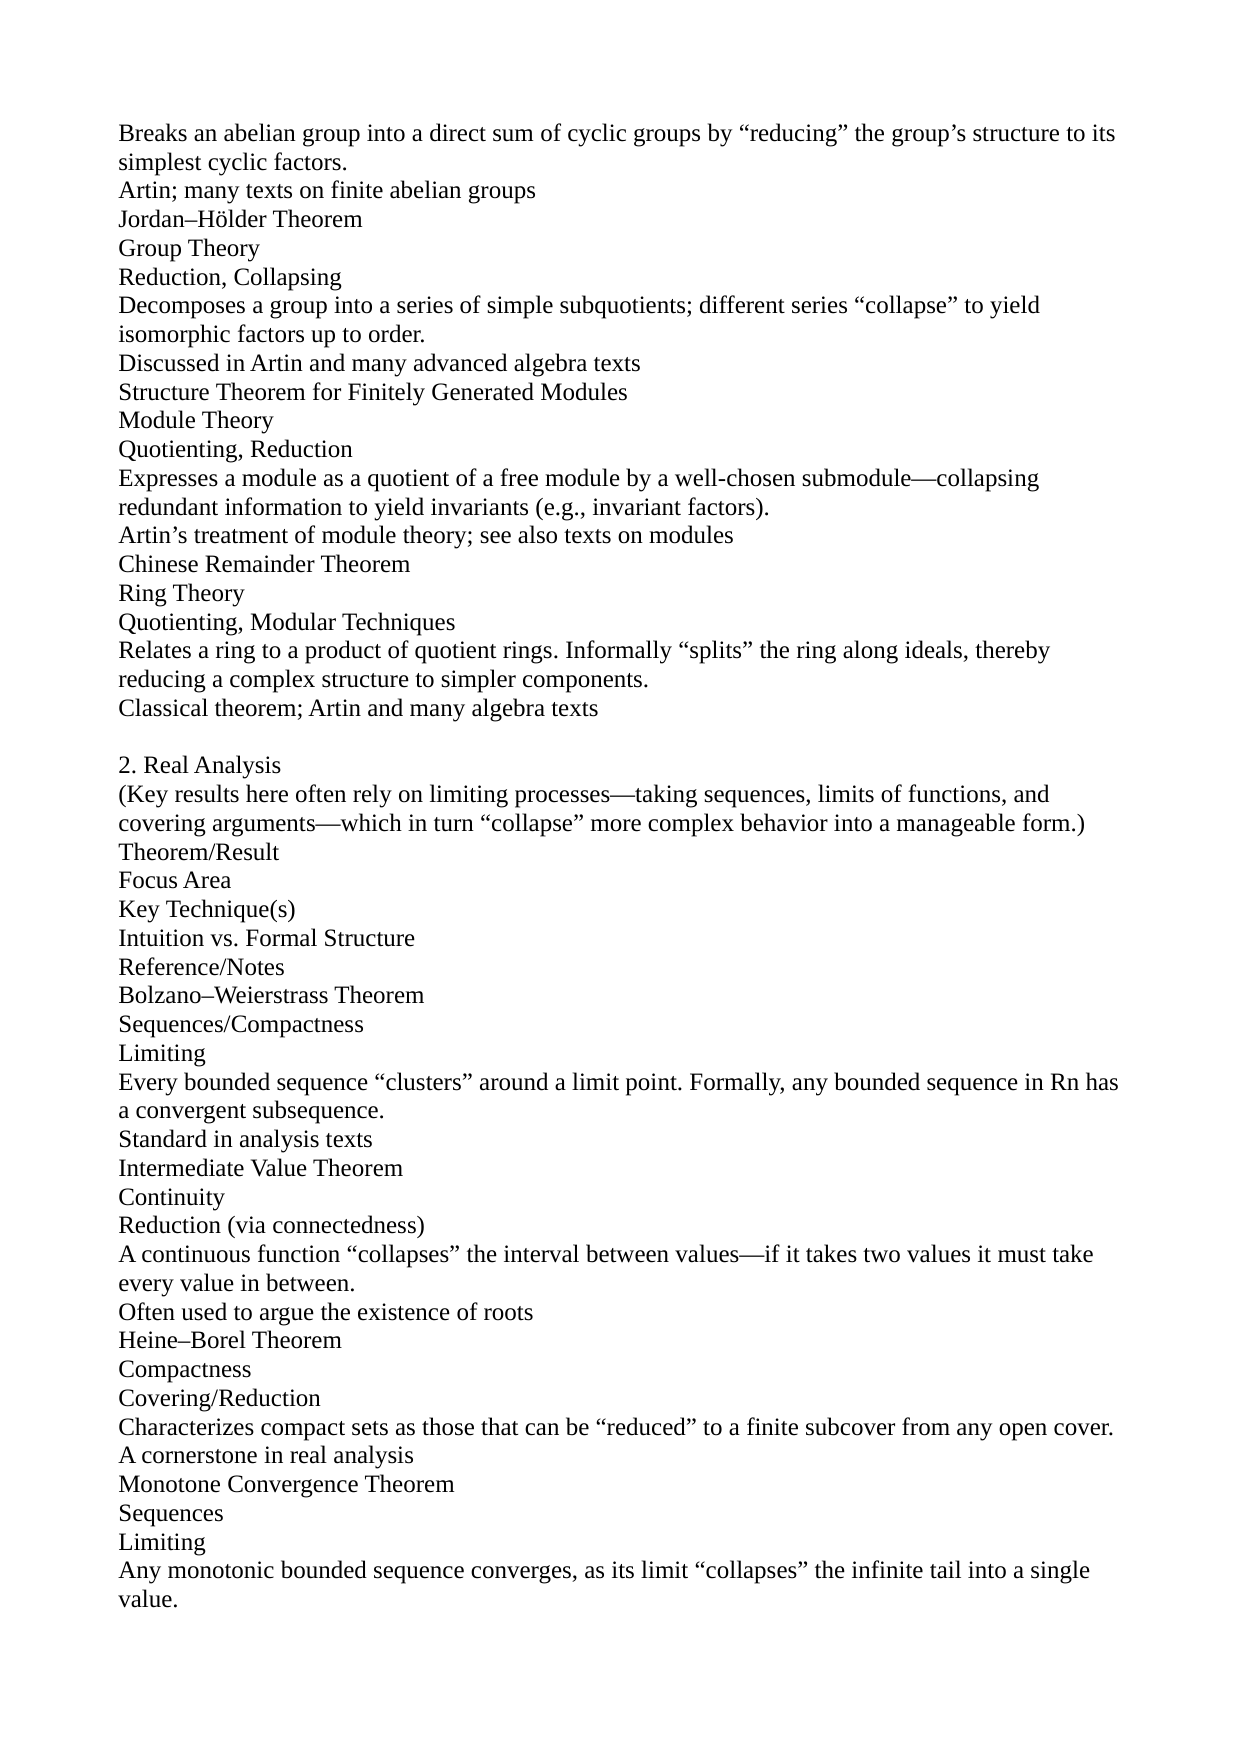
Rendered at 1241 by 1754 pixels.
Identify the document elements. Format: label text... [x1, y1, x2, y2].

text Intermediate Value Theorem [118, 1153, 1122, 1182]
text A continuous function “collapses” the interval between values—if it takes two values it must take every value in between. [118, 1239, 1122, 1297]
text Quotienting, Modular Techniques [118, 607, 1122, 636]
text Heine–Borel Theorem [118, 1326, 1122, 1354]
text Sequences/Compactness [118, 1009, 1122, 1038]
text Chinese Remainder Theorem [118, 549, 1122, 578]
text Characterizes compact sets as those that can be “reduced” to a finite subcover from any open cover. [118, 1412, 1122, 1441]
text Breaks an abelian group into a direct sum of cyclic groups by “reducing” the group’s structure to its simplest cyclic factors. [118, 118, 1122, 176]
text Relates a ring to a product of quotient rings. Informally “splits” the ring along ideals, thereby reducing a complex structure to simpler components. [118, 636, 1122, 693]
text Discussed in Artin and many advanced algebra texts [118, 348, 1122, 377]
text Ring Theory [118, 578, 1122, 607]
text 2. Real Analysis [118, 751, 1122, 779]
text Reduction, Collapsing [118, 262, 1122, 291]
text Limiting [118, 1038, 1122, 1067]
text Every bounded sequence “clusters” around a limit point. Formally, any bounded sequence in Rn has a convergent subsequence. [118, 1067, 1122, 1124]
text Sequences [118, 1498, 1122, 1527]
text Reduction (via connectedness) [118, 1211, 1122, 1239]
text Bolzano–Weierstrass Theorem [118, 981, 1122, 1009]
text Any monotonic bounded sequence converges, as its limit “collapses” the infinite tail into a single value. [118, 1556, 1122, 1613]
text Artin; many texts on finite abelian groups [118, 176, 1122, 204]
text Intuition vs. Formal Structure [118, 923, 1122, 952]
text Group Theory [118, 233, 1122, 262]
text Covering/Reduction [118, 1383, 1122, 1412]
text Limiting [118, 1527, 1122, 1556]
text Focus Area [118, 866, 1122, 894]
text Jordan–Hölder Theorem [118, 204, 1122, 233]
text Artin’s treatment of module theory; see also texts on modules [118, 521, 1122, 549]
text Expresses a module as a quotient of a free module by a well-chosen submodule—collapsing redundant information to yield invariants (e.g., invariant factors). [118, 463, 1122, 521]
text Key Technique(s) [118, 894, 1122, 923]
text Monotone Convergence Theorem [118, 1469, 1122, 1498]
text Module Theory [118, 406, 1122, 434]
text A cornerstone in real analysis [118, 1441, 1122, 1469]
text Quotienting, Reduction [118, 434, 1122, 463]
text Continuity [118, 1182, 1122, 1211]
text Structure Theorem for Finitely Generated Modules [118, 377, 1122, 406]
text Often used to argue the existence of roots [118, 1297, 1122, 1326]
text Standard in analysis texts [118, 1124, 1122, 1153]
text Compactness [118, 1354, 1122, 1383]
text (Key results here often rely on limiting processes—taking sequences, limits of functions, and covering arguments—which in turn “collapse” more complex behavior into a manageable form.) [118, 779, 1122, 837]
text Reference/Notes [118, 952, 1122, 981]
text Classical theorem; Artin and many algebra texts [118, 693, 1122, 722]
text Theorem/Result [118, 837, 1122, 866]
text Decomposes a group into a series of simple subquotients; different series “collapse” to yield isomorphic factors up to order. [118, 291, 1122, 348]
